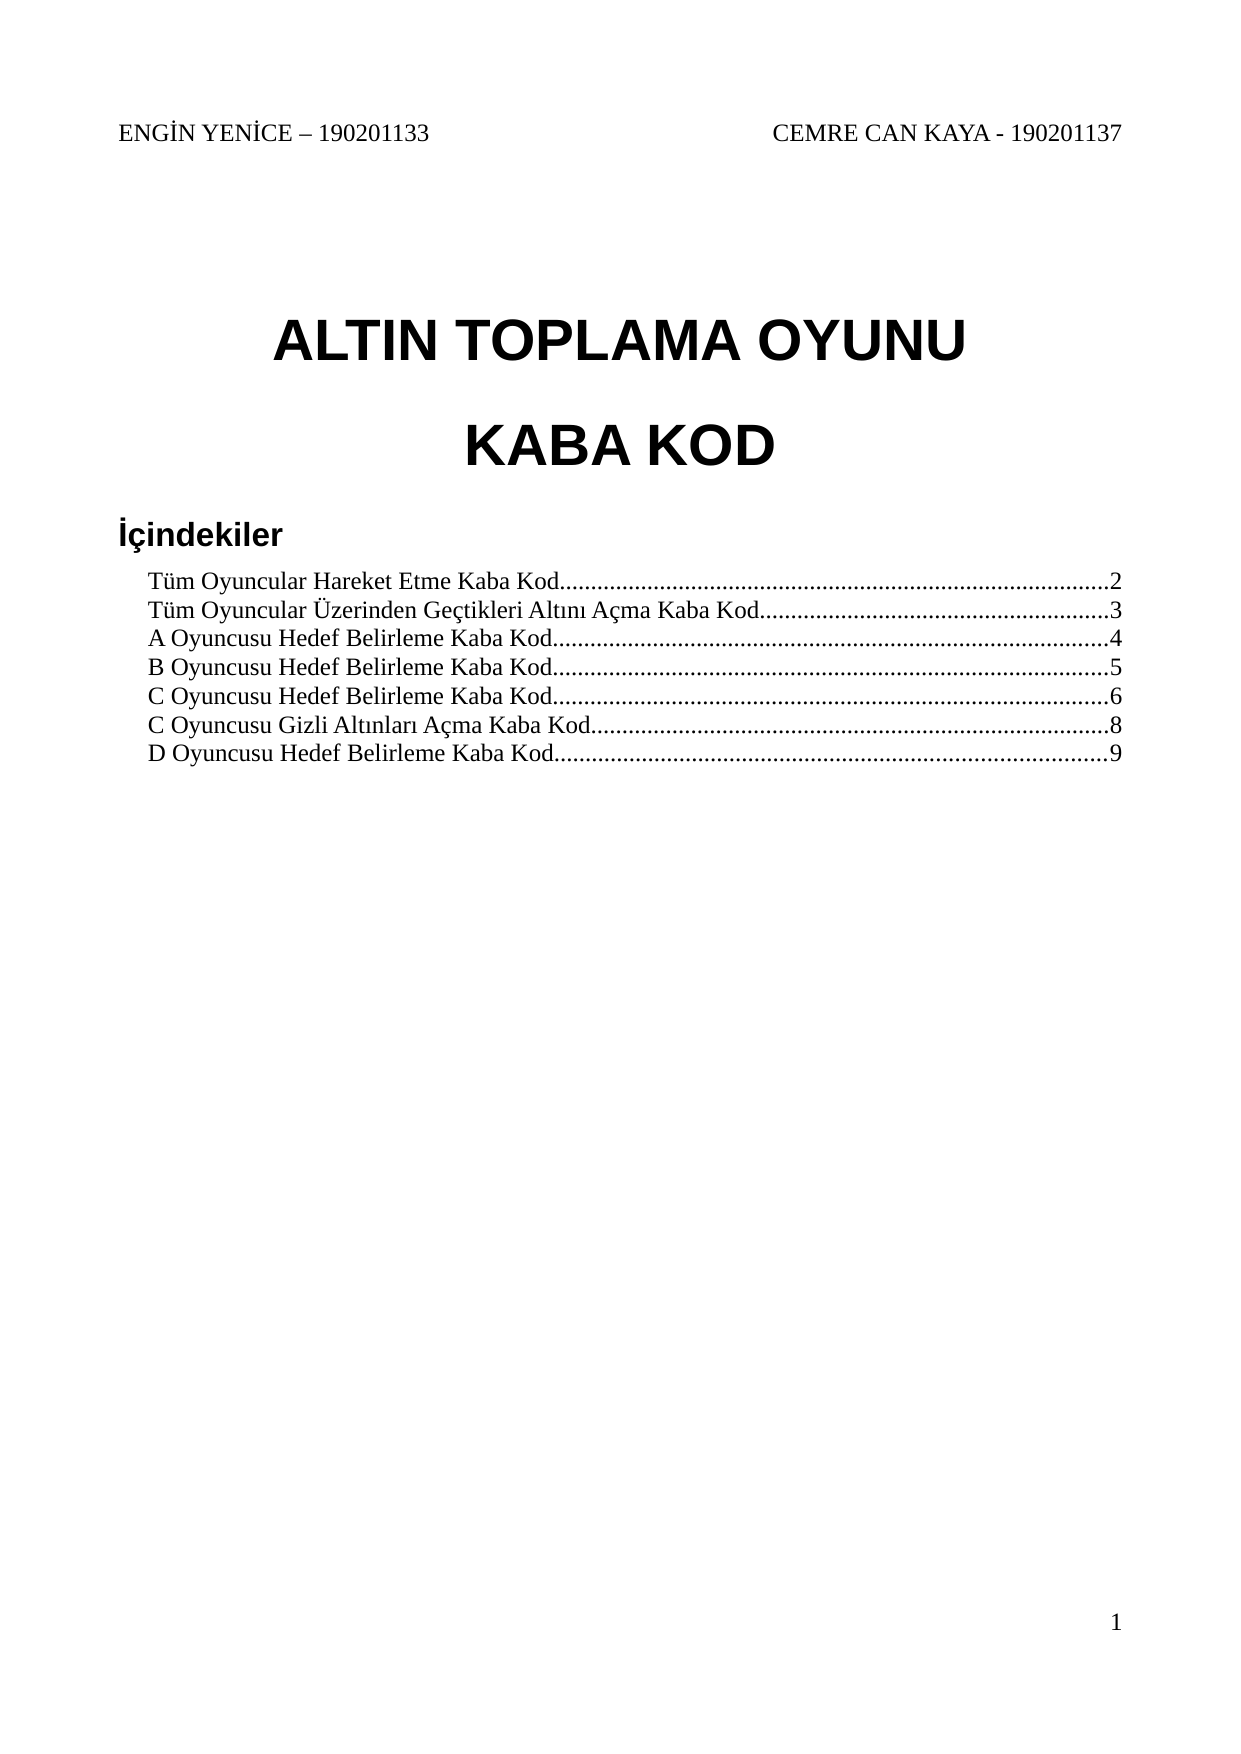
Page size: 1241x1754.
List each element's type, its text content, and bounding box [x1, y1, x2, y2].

text C Oyuncusu Hedef Belirleme Kaba Kod 6 [148, 681, 1122, 710]
subtitle İçindekiler [118, 515, 1122, 553]
text C Oyuncusu Gizli Altınları Açma Kaba Kod 8 [148, 710, 1122, 738]
title ALTIN TOPLAMA OYUNU [118, 306, 1122, 373]
text Tüm Oyuncular Hareket Etme Kaba Kod 2 [148, 566, 1122, 595]
title KABA KOD [118, 411, 1122, 478]
text Tüm Oyuncular Üzerinden Geçtikleri Altını Açma Kaba Kod 3 [148, 595, 1122, 623]
text B Oyuncusu Hedef Belirleme Kaba Kod 5 [148, 652, 1122, 681]
text A Oyuncusu Hedef Belirleme Kaba Kod 4 [148, 623, 1122, 652]
text D Oyuncusu Hedef Belirleme Kaba Kod 9 [148, 738, 1122, 767]
